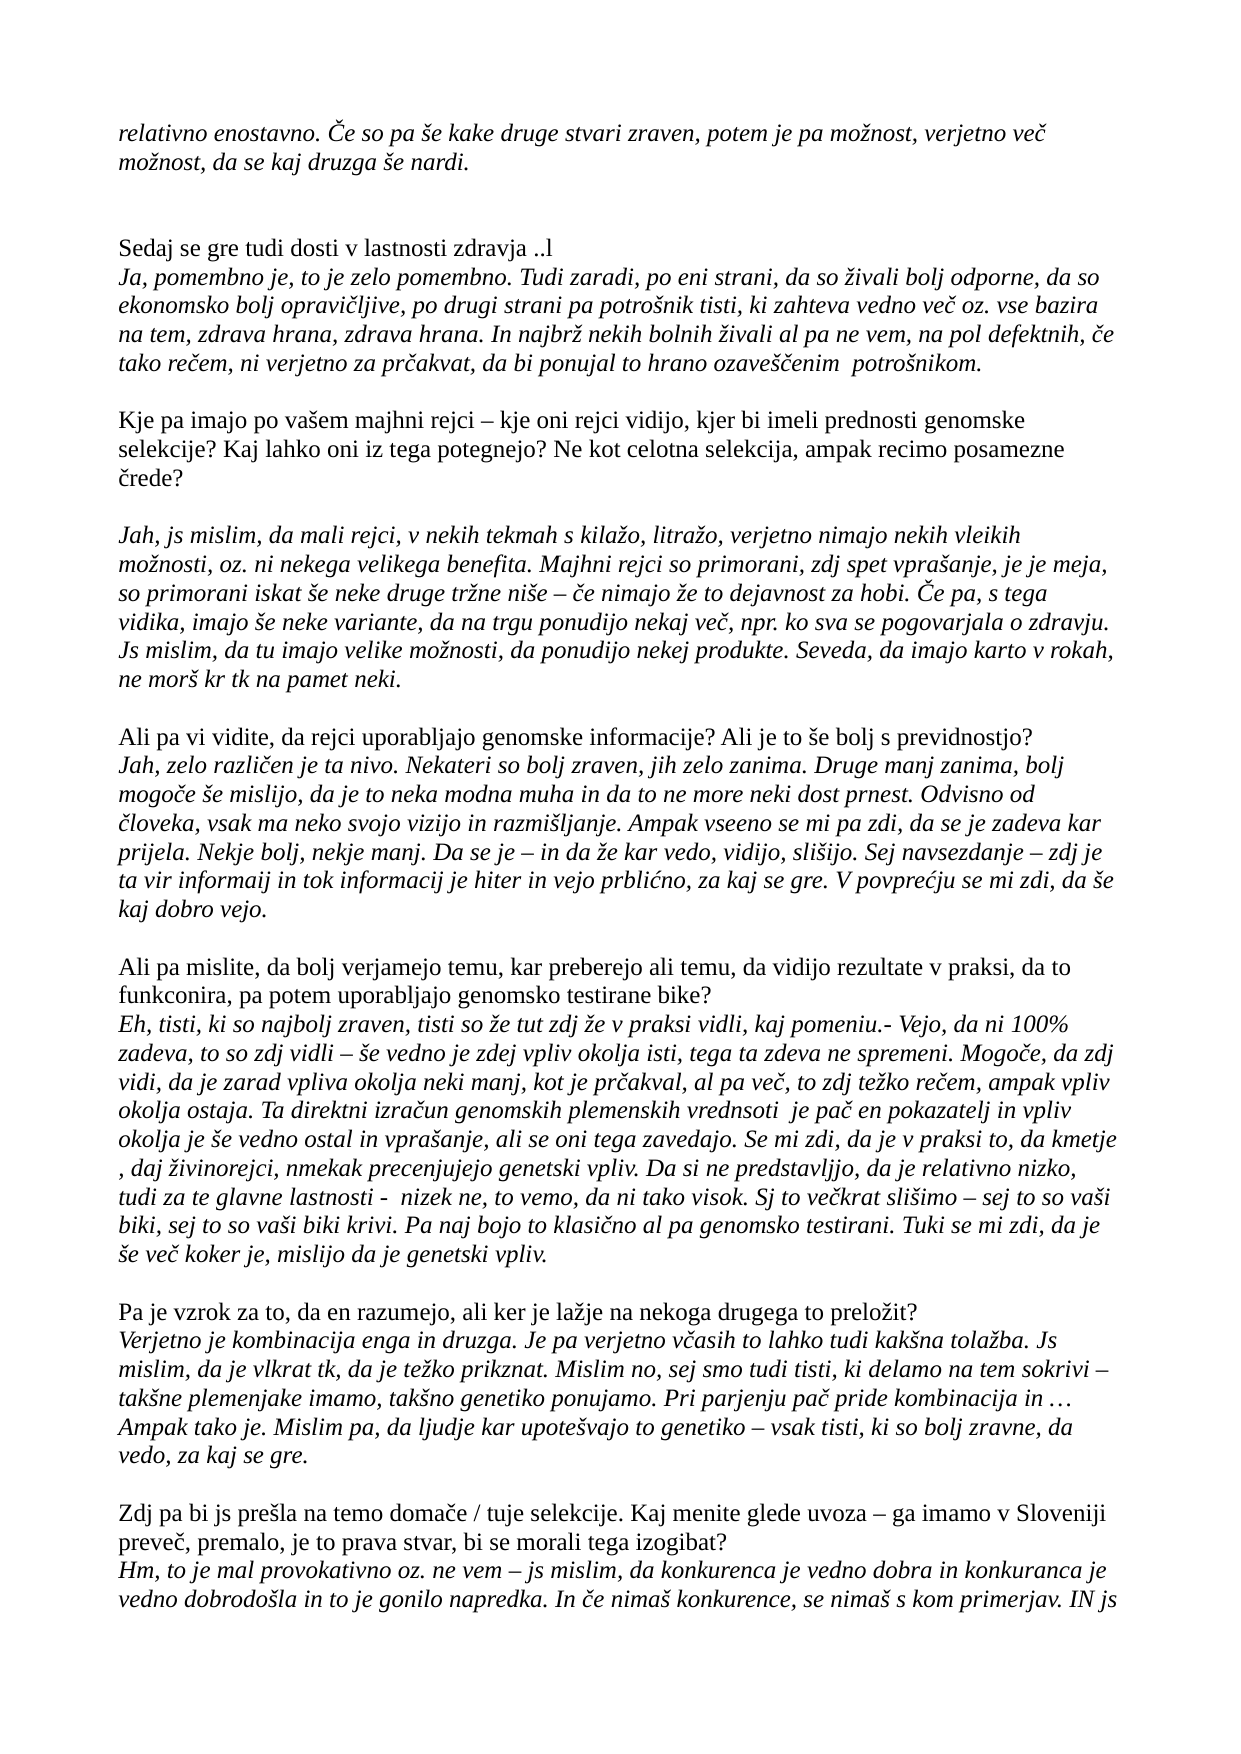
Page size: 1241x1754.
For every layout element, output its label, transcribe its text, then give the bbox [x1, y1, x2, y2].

text Hm, to je mal provokativno oz. ne vem – js mislim, da konkurenca je vedno dobra in konkuranca je vedno dobrodošla in to je gonilo napredka. In če nimaš konkurence, se nimaš s kom primerjav. IN js [118, 1556, 1122, 1613]
text Pa je vzrok za to, da en razumejo, ali ker je lažje na nekoga drugega to preložit? [118, 1297, 1122, 1326]
text Ali pa mislite, da bolj verjamejo temu, kar preberejo ali temu, da vidijo rezultate v praksi, da to funkconira, pa potem uporabljajo genomsko testirane bike? [118, 952, 1122, 1009]
text Ali pa vi vidite, da rejci uporabljajo genomske informacije? Ali je to še bolj s previdnostjo? [118, 722, 1122, 751]
text Eh, tisti, ki so najbolj zraven, tisti so že tut zdj že v praksi vidli, kaj pomeniu.- Vejo, da ni 100% zadeva, to so zdj vidli – še vedno je zdej vpliv okolja isti, tega ta zdeva ne spremeni. Mogoče, da zdj vidi, da je zarad vpliva okolja neki manj, kot je prčakval, al pa več, to zdj težko rečem, ampak vpliv okolja ostaja. Ta direktni izračun genomskih plemenskih vrednsoti je pač en pokazatelj in vpliv okolja je še vedno ostal in vprašanje, ali se oni tega zavedajo. Se mi zdi, da je v praksi to, da kmetje , daj živinorejci, nmekak precenjujejo genetski vpliv. Da si ne predstavljjo, da je relativno nizko, tudi za te glavne lastnosti - nizek ne, to vemo, da ni tako visok. Sj to večkrat slišimo – sej to so vaši biki, sej to so vaši biki krivi. Pa naj bojo to klasično al pa genomsko testirani. Tuki se mi zdi, da je še več koker je, mislijo da je genetski vpliv. [118, 1009, 1122, 1268]
text Jah, js mislim, da mali rejci, v nekih tekmah s kilažo, litražo, verjetno nimajo nekih vleikih možnosti, oz. ni nekega velikega benefita. Majhni rejci so primorani, zdj spet vprašanje, je je meja, so primorani iskat še neke druge tržne niše – če nimajo že to dejavnost za hobi. Če pa, s tega vidika, imajo še neke variante, da na trgu ponudijo nekaj več, npr. ko sva se pogovarjala o zdravju. Js mislim, da tu imajo velike možnosti, da ponudijo nekej produkte. Seveda, da imajo karto v rokah, ne morš kr tk na pamet neki. [118, 521, 1122, 693]
text Sedaj se gre tudi dosti v lastnosti zdravja ..l [118, 233, 1122, 262]
text Kje pa imajo po vašem majhni rejci – kje oni rejci vidijo, kjer bi imeli prednosti genomske selekcije? Kaj lahko oni iz tega potegnejo? Ne kot celotna selekcija, ampak recimo posamezne črede? [118, 406, 1122, 492]
text relativno enostavno. Če so pa še kake druge stvari zraven, potem je pa možnost, verjetno več možnost, da se kaj druzga še nardi. [118, 118, 1122, 176]
text Jah, zelo različen je ta nivo. Nekateri so bolj zraven, jih zelo zanima. Druge manj zanima, bolj mogoče še mislijo, da je to neka modna muha in da to ne more neki dost prnest. Odvisno od človeka, vsak ma neko svojo vizijo in razmišljanje. Ampak vseeno se mi pa zdi, da se je zadeva kar prijela. Nekje bolj, nekje manj. Da se je – in da že kar vedo, vidijo, slišijo. Sej navsezdanje – zdj je ta vir informaij in tok informacij je hiter in vejo prblićno, za kaj se gre. V povprećju se mi zdi, da še kaj dobro vejo. [118, 751, 1122, 923]
text Ja, pomembno je, to je zelo pomembno. Tudi zaradi, po eni strani, da so živali bolj odporne, da so ekonomsko bolj opravičljive, po drugi strani pa potrošnik tisti, ki zahteva vedno več oz. vse bazira na tem, zdrava hrana, zdrava hrana. In najbrž nekih bolnih živali al pa ne vem, na pol defektnih, če tako rečem, ni verjetno za prčakvat, da bi ponujal to hrano ozaveščenim potrošnikom. [118, 262, 1122, 377]
text Verjetno je kombinacija enga in druzga. Je pa verjetno včasih to lahko tudi kakšna tolažba. Js mislim, da je vlkrat tk, da je težko prikznat. Mislim no, sej smo tudi tisti, ki delamo na tem sokrivi – takšne plemenjake imamo, takšno genetiko ponujamo. Pri parjenju pač pride kombinacija in … Ampak tako je. Mislim pa, da ljudje kar upotešvajo to genetiko – vsak tisti, ki so bolj zravne, da vedo, za kaj se gre. [118, 1326, 1122, 1469]
text Zdj pa bi js prešla na temo domače / tuje selekcije. Kaj menite glede uvoza – ga imamo v Sloveniji preveč, premalo, je to prava stvar, bi se morali tega izogibat? [118, 1498, 1122, 1556]
